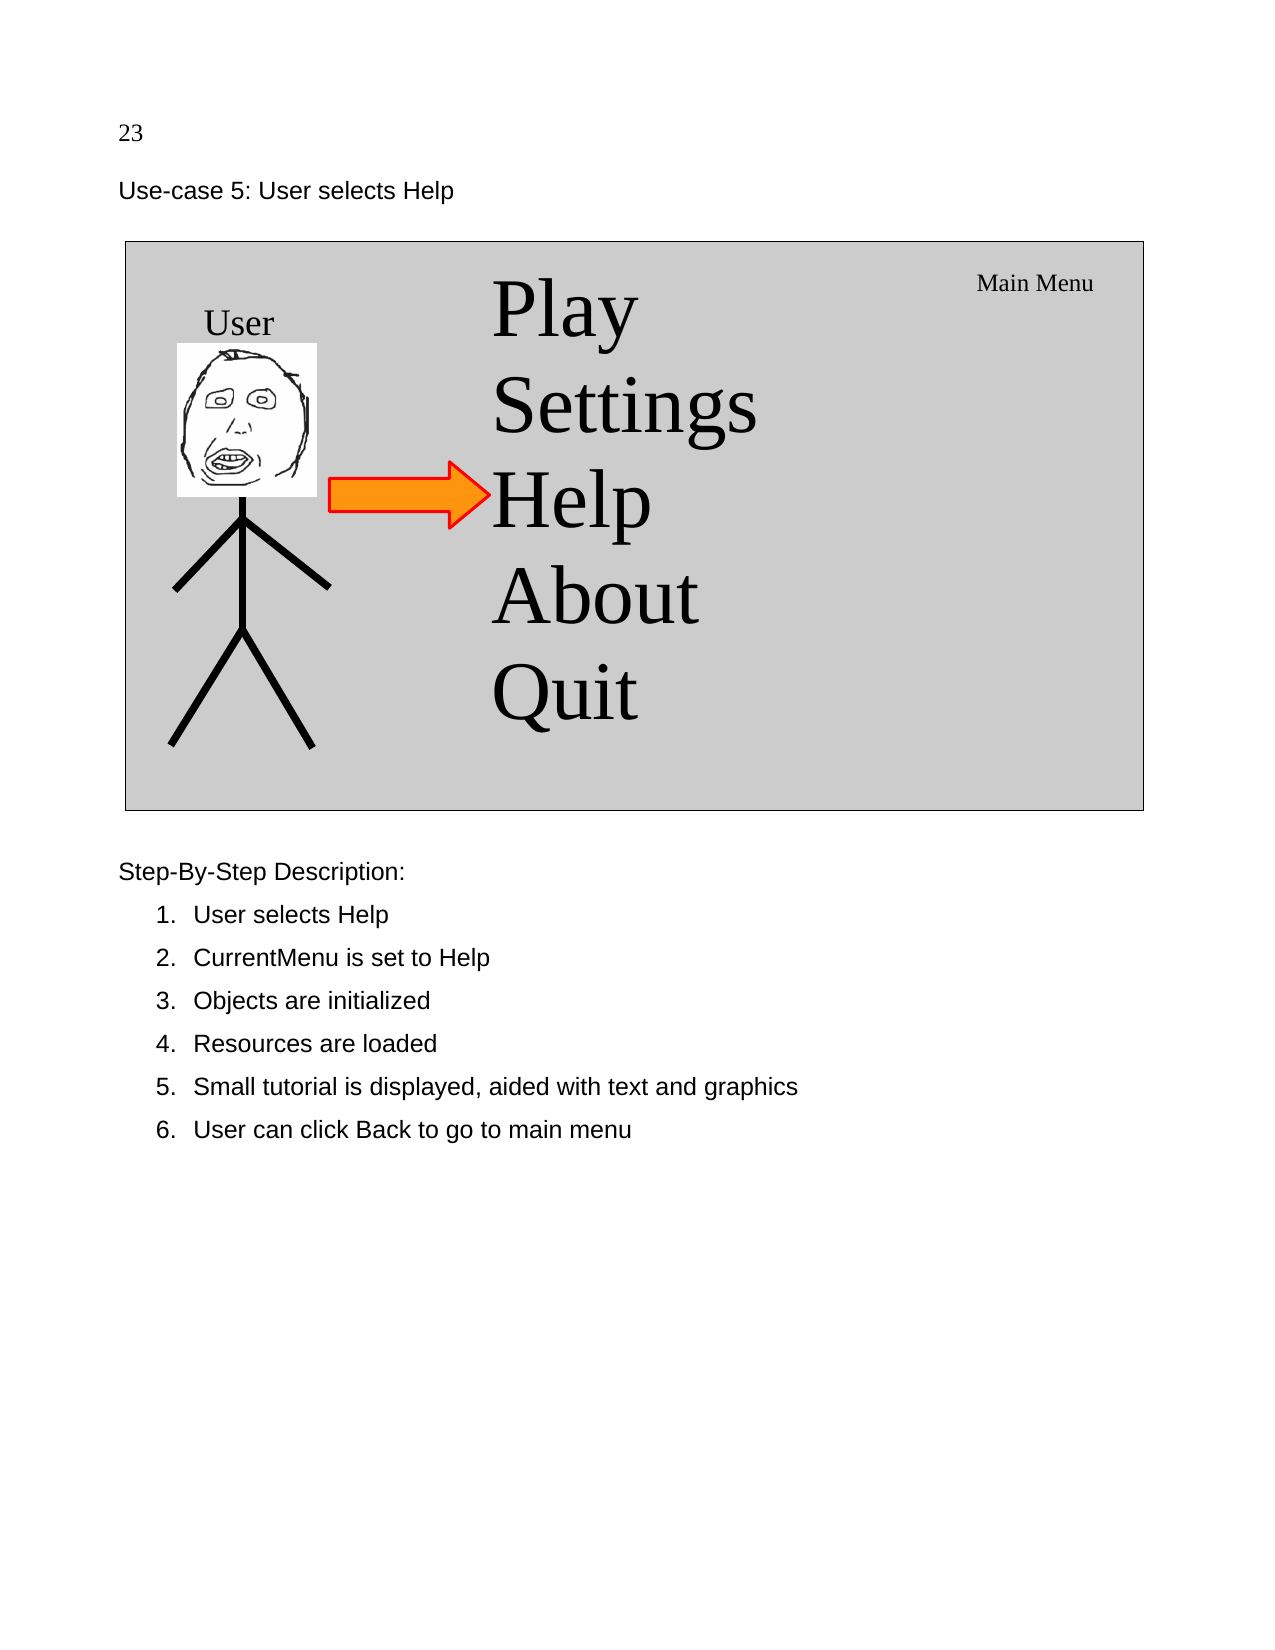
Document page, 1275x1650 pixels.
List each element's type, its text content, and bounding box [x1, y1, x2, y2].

text Step-By-Step Description: [118, 856, 1157, 885]
list User can click Back to go to main menu [156, 1115, 1157, 1144]
text Use-case 5: User selects Help [118, 176, 1157, 205]
list Objects are initialized [156, 986, 1157, 1014]
picture [177, 343, 317, 497]
list User selects Help [156, 899, 1157, 928]
list CurrentMenu is set to Help [156, 943, 1157, 971]
list Resources are loaded [156, 1029, 1157, 1058]
list Small tutorial is displayed, aided with text and graphics [156, 1072, 1157, 1101]
